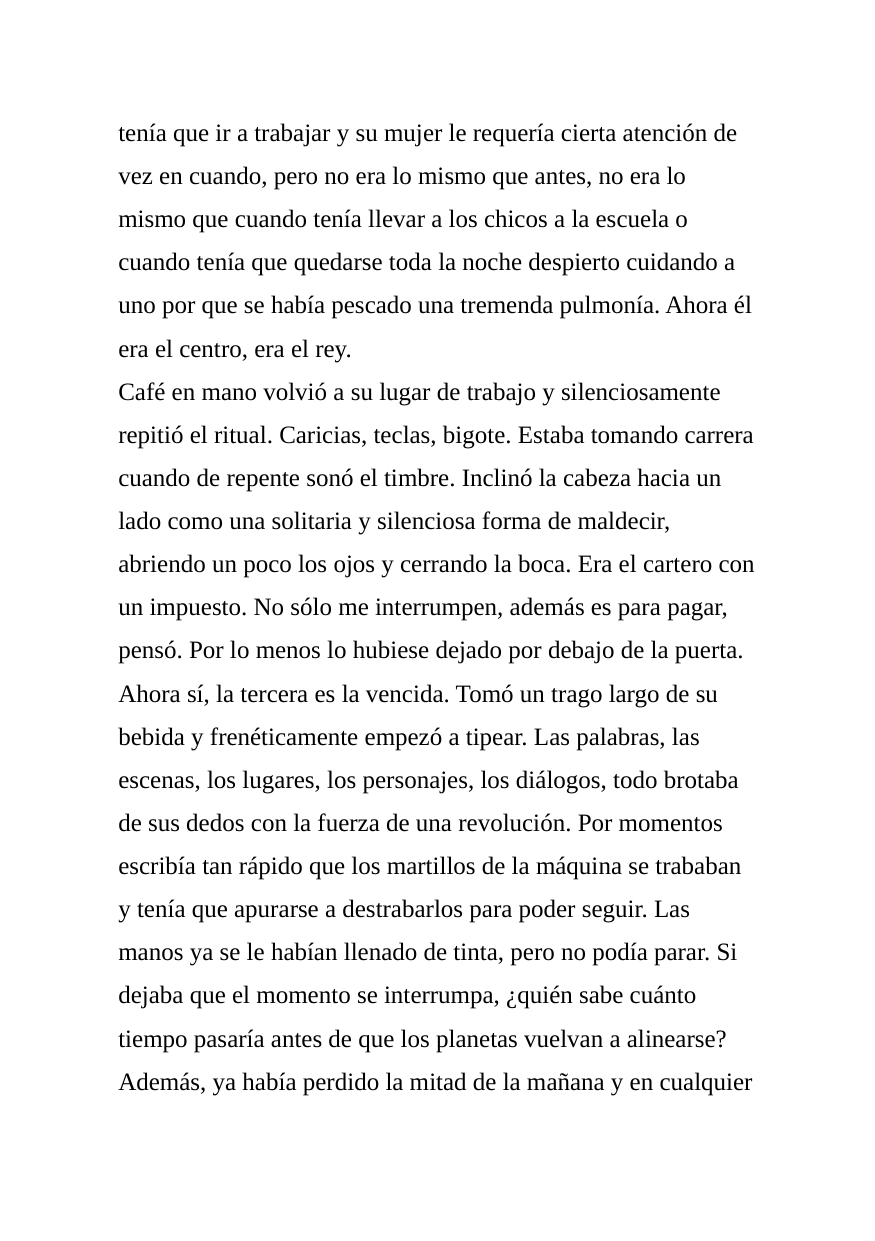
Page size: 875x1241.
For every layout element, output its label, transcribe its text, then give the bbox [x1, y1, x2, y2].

text tenía que ir a trabajar y su mujer le requería cierta atención de vez en cuando, pero no era lo mismo que antes, no era lo mismo que cuando tenía llevar a los chicos a la escuela o cuando tenía que quedarse toda la noche despierto cuidando a uno por que se había pescado una tremenda pulmonía. Ahora él era el centro, era el rey. [118, 118, 756, 362]
text Café en mano volvió a su lugar de trabajo y silenciosamente repitió el ritual. Caricias, teclas, bigote. Estaba tomando carrera cuando de repente sonó el timbre. Inclinó la cabeza hacia un lado como una solitaria y silenciosa forma de maldecir, abriendo un poco los ojos y cerrando la boca. Era el cartero con un impuesto. No sólo me interrumpen, además es para pagar, pensó. Por lo menos lo hubiese dejado por debajo de la puerta. [118, 377, 756, 664]
text Ahora sí, la tercera es la vencida. Tomó un trago largo de su bebida y frenéticamente empezó a tipear. Las palabras, las escenas, los lugares, los personajes, los diálogos, todo brotaba de sus dedos con la fuerza de una revolución. Por momentos escribía tan rápido que los martillos de la máquina se trababan y tenía que apurarse a destrabarlos para poder seguir. Las manos ya se le habían llenado de tinta, pero no podía parar. Si dejaba que el momento se interrumpa, ¿quién sabe cuánto tiempo pasaría antes de que los planetas vuelvan a alinearse? Además, ya había perdido la mitad de la mañana y en cualquier [118, 679, 756, 1096]
